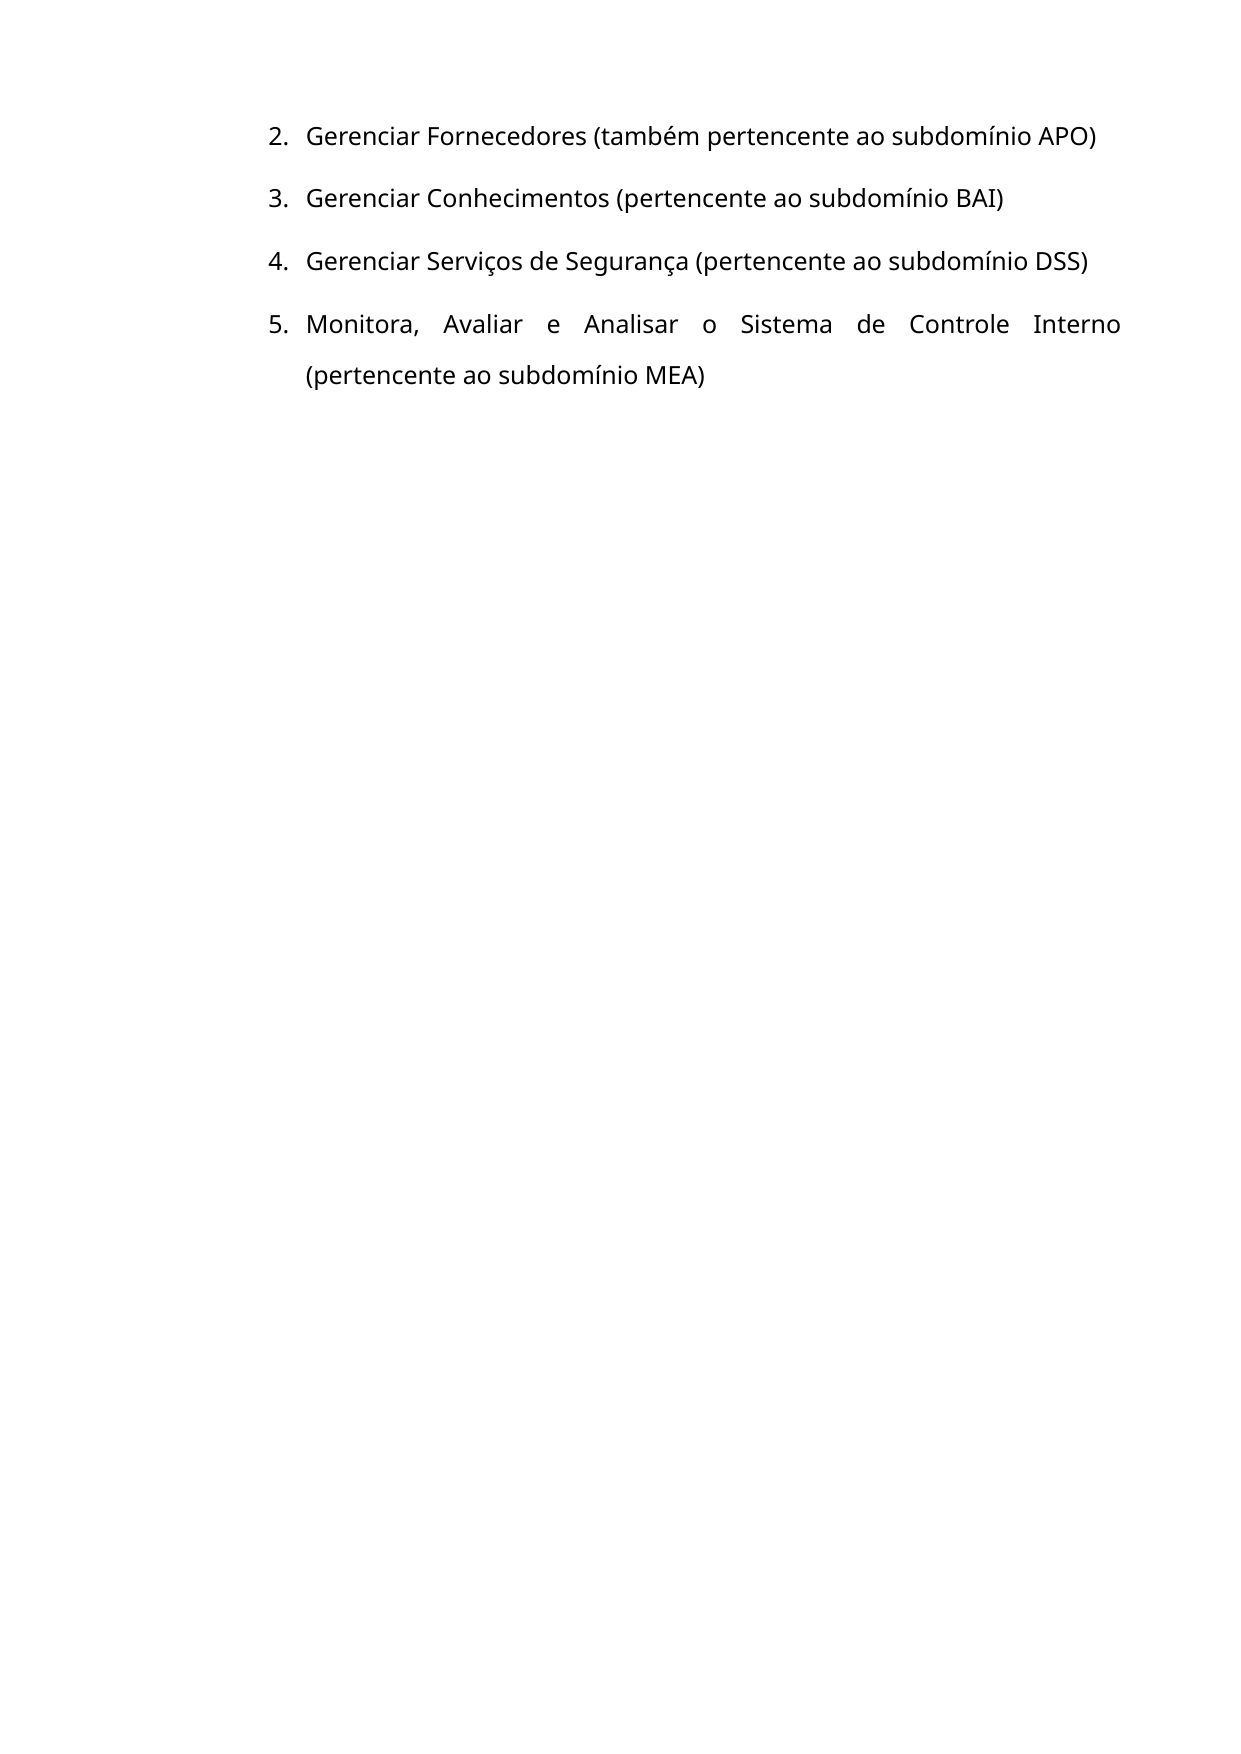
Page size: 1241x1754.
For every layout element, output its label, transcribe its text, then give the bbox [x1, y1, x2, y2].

list Gerenciar Conhecimentos (pertencente ao subdomínio BAI) [268, 181, 1122, 215]
list Gerenciar Serviços de Segurança (pertencente ao subdomínio DSS) [268, 244, 1122, 278]
list Gerenciar Fornecedores (também pertencente ao subdomínio APO) [268, 118, 1122, 152]
list Monitora, Avaliar e Analisar o Sistema de Controle Interno (pertencente ao subdomínio MEA) [268, 307, 1122, 392]
